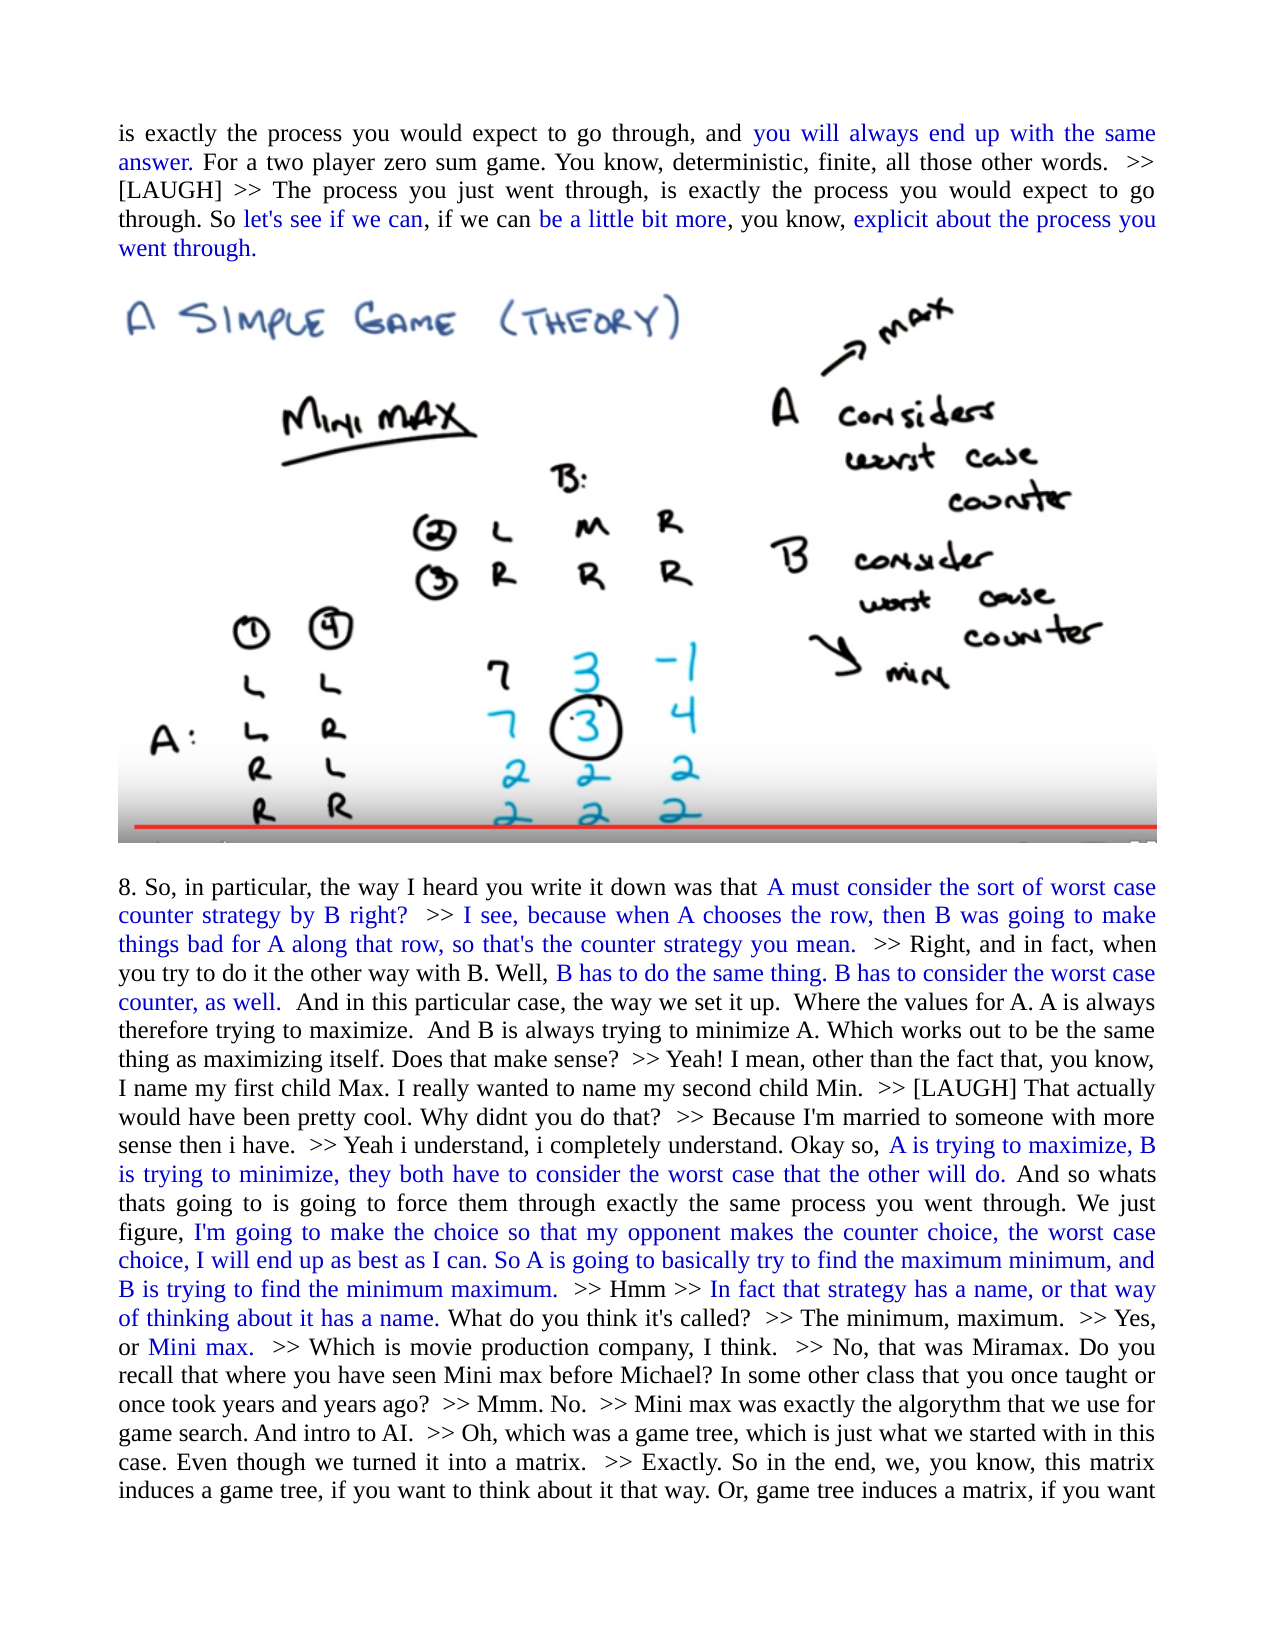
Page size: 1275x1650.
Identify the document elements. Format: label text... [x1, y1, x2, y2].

picture [118, 290, 1157, 843]
text is exactly the process you would expect to go through, and you will always end up with the same answer. For a two player zero sum game. You know, deterministic, finite, all those other words. >> [LAUGH] >> The process you just went through, is exactly the process you would expect to go through. So let's see if we can, if we can be a little bit more, you know, explicit about the process you went through. [118, 118, 1157, 262]
text 8. So, in particular, the way I heard you write it down was that A must consider the sort of worst case counter strategy by B right? >> I see, because when A chooses the row, then B was going to make things bad for A along that row, so that's the counter strategy you mean. >> Right, and in fact, when you try to do it the other way with B. Well, B has to do the same thing. B has to consider the worst case counter, as well. And in this particular case, the way we set it up. Where the values for A. A is always therefore trying to maximize. And B is always trying to minimize A. Which works out to be the same thing as maximizing itself. Does that make sense? >> Yeah! I mean, other than the fact that, you know, I name my first child Max. I really wanted to name my second child Min. >> [LAUGH] That actually would have been pretty cool. Why didnt you do that? >> Because I'm married to someone with more sense then i have. >> Yeah i understand, i completely understand. Okay so, A is trying to maximize, B is trying to minimize, they both have to consider the worst case that the other will do. And so whats thats going to is going to force them through exactly the same process you went through. We just figure, I'm going to make the choice so that my opponent makes the counter choice, the worst case choice, I will end up as best as I can. So A is going to basically try to find the maximum minimum, and B is trying to find the minimum maximum. >> Hmm >> In fact that strategy has a name, or that way of thinking about it has a name. What do you think it's called? >> The minimum, maximum. >> Yes, or Mini max. >> Which is movie production company, I think. >> No, that was Miramax. Do you recall that where you have seen Mini max before Michael? In some other class that you once taught or once took years and years ago? >> Mmm. No. >> Mini max was exactly the algorythm that we use for game search. And intro to AI. >> Oh, which was a game tree, which is just what we started with in this case. Even though we turned it into a matrix. >> Exactly. So in the end, we, you know, this matrix induces a game tree, if you want to think about it that way. Or, game tree induces a matrix, if you want [118, 872, 1157, 1504]
